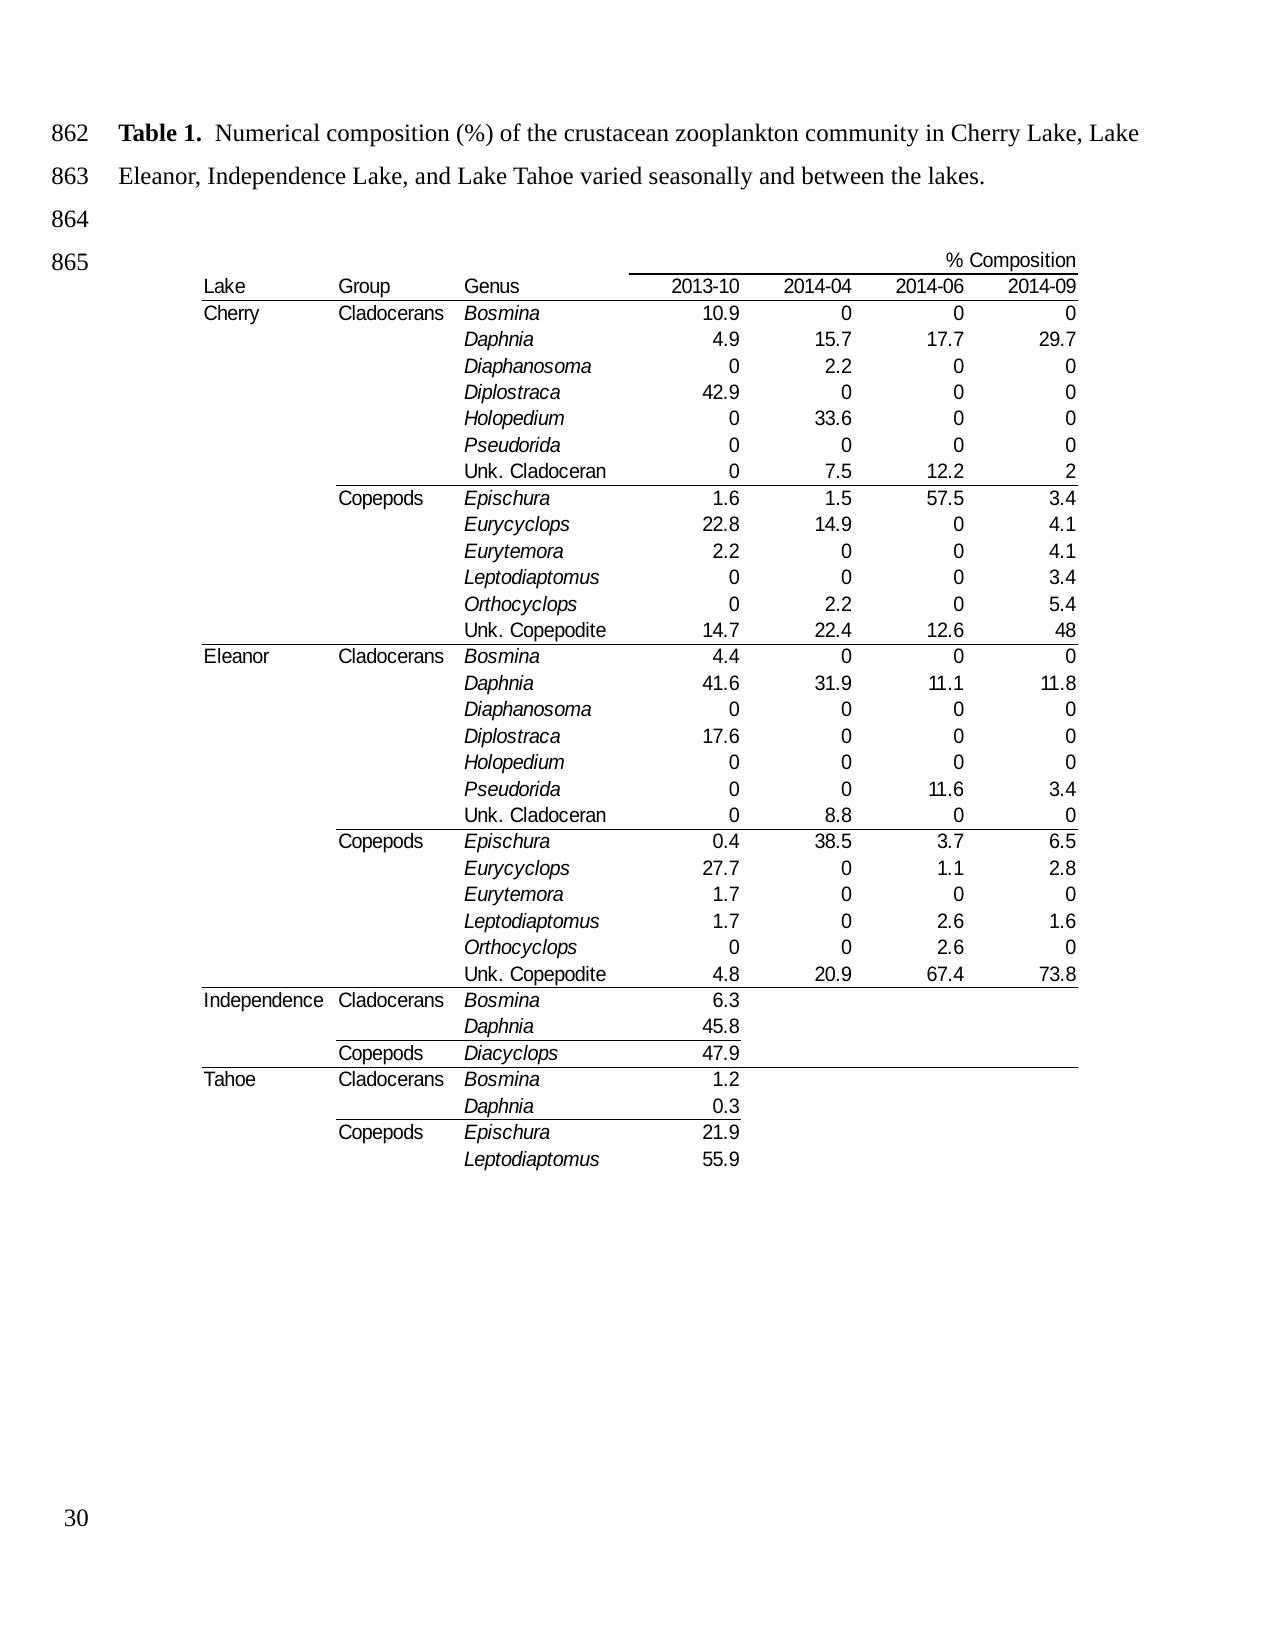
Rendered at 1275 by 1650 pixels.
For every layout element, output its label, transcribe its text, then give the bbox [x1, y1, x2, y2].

text Table 1. Numerical composition (%) of the crustacean zooplankton community in Cherry Lake, Lake Eleanor, Independence Lake, and Lake Tahoe varied seasonally and between the lakes. [118, 118, 1157, 190]
